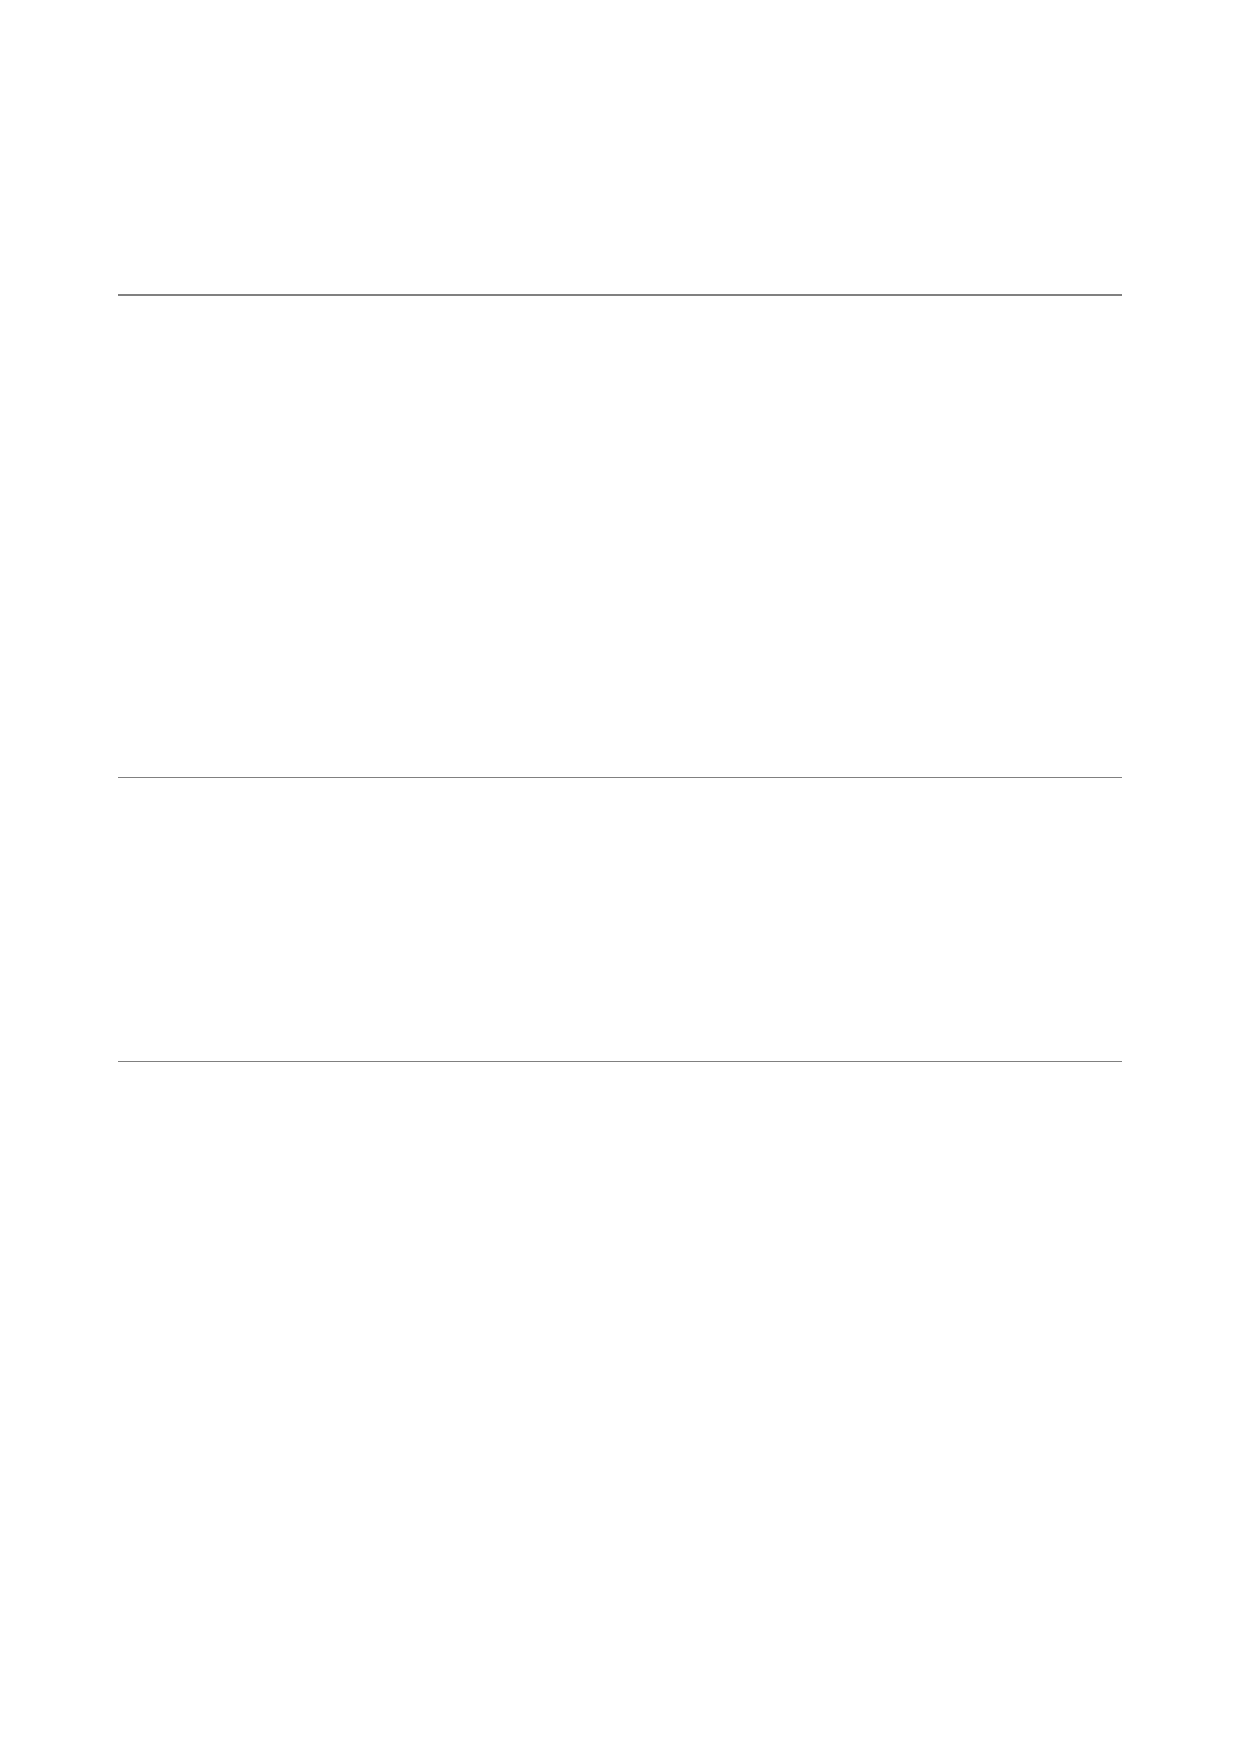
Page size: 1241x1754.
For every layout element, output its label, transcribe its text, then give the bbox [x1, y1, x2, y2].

table_cell Указывает на тот самый .prototype функции, через который ищутся методы [599, 981, 1122, 1047]
text admin = { name: "Bob" } [118, 1576, 1122, 1599]
text } [118, 1215, 1122, 1238]
text console.log("Привет, я " + this.name); [118, 118, 1122, 142]
table_header Что делает [599, 883, 1122, 918]
table_cell __proto__ [118, 981, 273, 1047]
text console.log(u1.__proto__ === User.prototype); // ✅ true [118, 562, 1122, 586]
text ↑ [118, 1481, 1122, 1504]
text Теперь в памяти: [118, 1410, 1122, 1438]
list .prototype — шаблон, который хранится у функции; [162, 663, 1122, 693]
text }; [118, 1309, 1122, 1333]
subtitle 🔹 Пример для понимания: [118, 1112, 1122, 1155]
table_header Что [118, 883, 273, 918]
text │ [118, 1552, 1122, 1576]
list __proto__ — ссылка на этот шаблон, которая хранится в объекте. [162, 713, 1122, 743]
table_cell У объекта, созданного через new [274, 981, 599, 1047]
subtitle 🔹 Можно сказать так: [118, 828, 1122, 871]
text this.name = name; [118, 1191, 1122, 1215]
subtitle (это ссылка на тот самый .prototype, откуда он “наследует”) [118, 418, 1122, 454]
text 🧩 User.prototype — это объект, где лежит общий метод sayHi. Он будет доступен всем объектам, созданным через new User(). [118, 195, 1122, 261]
text function User(name) { [118, 1167, 1122, 1191]
text User.prototype = { sayHi: f } ← шаблон для всех пользователей [118, 1457, 1122, 1481]
table_cell У функции-конструктора [274, 918, 599, 981]
text const u1 = new User("Alice"); [118, 514, 1122, 538]
text User.prototype.sayHi = function() { [118, 1262, 1122, 1286]
text │ [118, 1504, 1122, 1528]
text 📘 То есть: [118, 615, 1122, 644]
table_header Где находится [274, 883, 599, 918]
table_cell Определяет, какие методы будут у созданных объектов [599, 918, 1122, 981]
text console.log("Привет, я " + this.name); [118, 1286, 1122, 1309]
table_cell .prototype [118, 918, 273, 981]
text admin.__proto__ ← ссылка на этот шаблон [118, 1528, 1122, 1552]
text Пример: [118, 467, 1122, 496]
text const admin = new User("Bob"); [118, 1357, 1122, 1380]
subtitle 🔹 __proto__ — живёт у объекта [118, 345, 1122, 391]
text }; [118, 142, 1122, 165]
